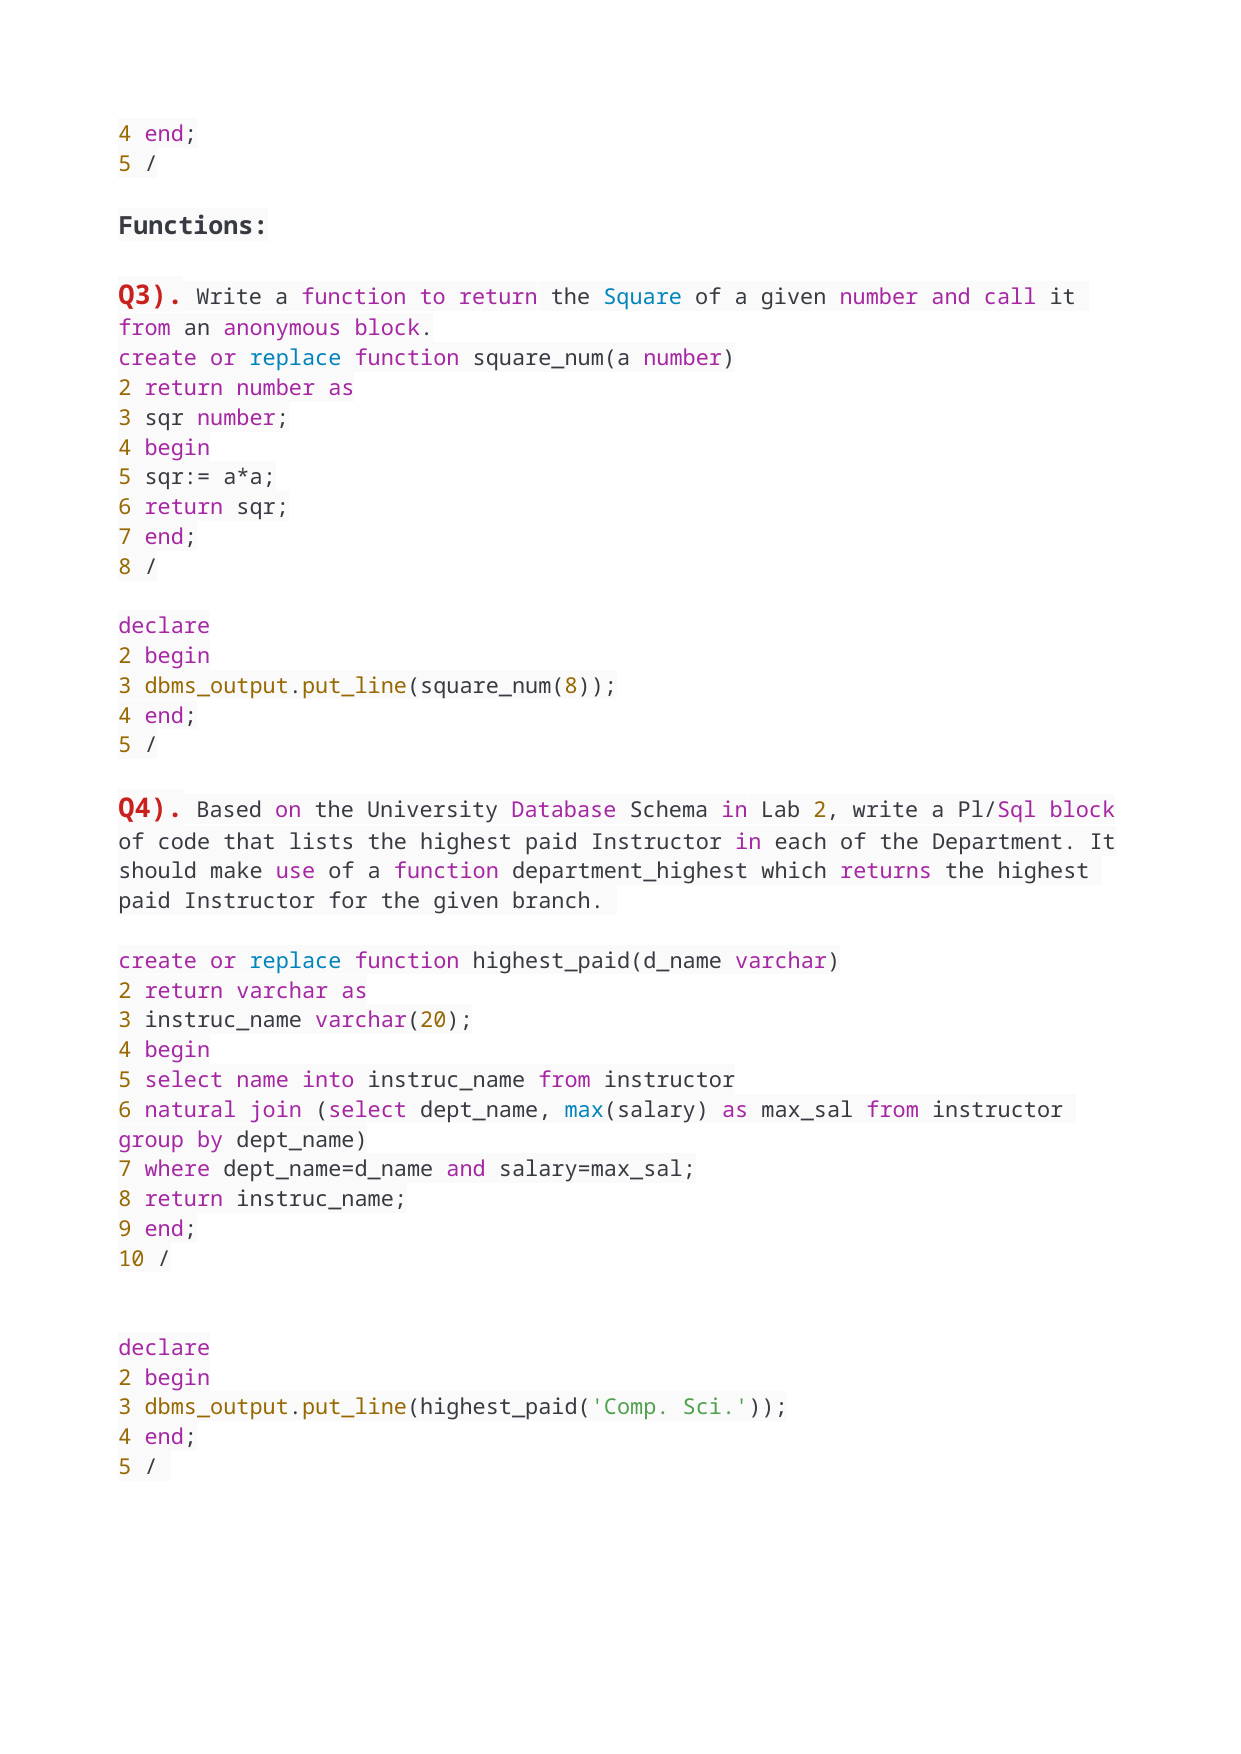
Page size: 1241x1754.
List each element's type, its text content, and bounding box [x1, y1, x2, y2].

text 3 instruc_name varchar(20); [118, 1004, 1122, 1034]
text 9 end; [118, 1213, 1122, 1243]
text 2 begin [118, 640, 1122, 670]
text 5 sqr:= a*a; [118, 461, 1122, 491]
text 8 return instruc_name; [118, 1183, 1122, 1213]
text 4 end; [118, 1421, 1122, 1451]
text create or replace function highest_paid(d_name varchar) [118, 945, 1122, 974]
text 8 / [118, 551, 1122, 581]
text 5 select name into instruc_name from instructor [118, 1064, 1122, 1094]
text 5 / [118, 148, 1122, 178]
text 2 return number as [118, 372, 1122, 402]
text Q4). Based on the University Database Schema in Lab 2, write a Pl/Sql block of code that lists the highest paid Instructor in each of the Department. It should make use of a function department_highest which returns the highest paid Instructor for the given branch. [118, 789, 1122, 915]
text 7 end; [118, 521, 1122, 551]
text 4 end; [118, 699, 1122, 729]
text 4 end; [118, 118, 1122, 148]
text 3 dbms_output.put_line(highest_paid('Comp. Sci.')); [118, 1391, 1122, 1421]
text 2 return varchar as [118, 974, 1122, 1004]
text 6 natural join (select dept_name, max(salary) as max_sal from instructor group by dept_name) [118, 1094, 1122, 1153]
text 7 where dept_name=d_name and salary=max_sal; [118, 1153, 1122, 1183]
text 5 / [118, 729, 1122, 759]
text 5 / [118, 1451, 1122, 1481]
text 4 begin [118, 432, 1122, 461]
text 10 / [118, 1243, 1122, 1272]
text 2 begin [118, 1361, 1122, 1391]
text 6 return sqr; [118, 491, 1122, 521]
text create or replace function square_num(a number) [118, 342, 1122, 372]
text 4 begin [118, 1034, 1122, 1064]
text 3 dbms_output.put_line(square_num(8)); [118, 670, 1122, 699]
text Q3). Write a function to return the Square of a given number and call it from an anonymous block. [118, 276, 1122, 342]
text Functions: [118, 207, 1122, 241]
text declare [118, 610, 1122, 640]
text declare [118, 1332, 1122, 1361]
text 3 sqr number; [118, 402, 1122, 432]
